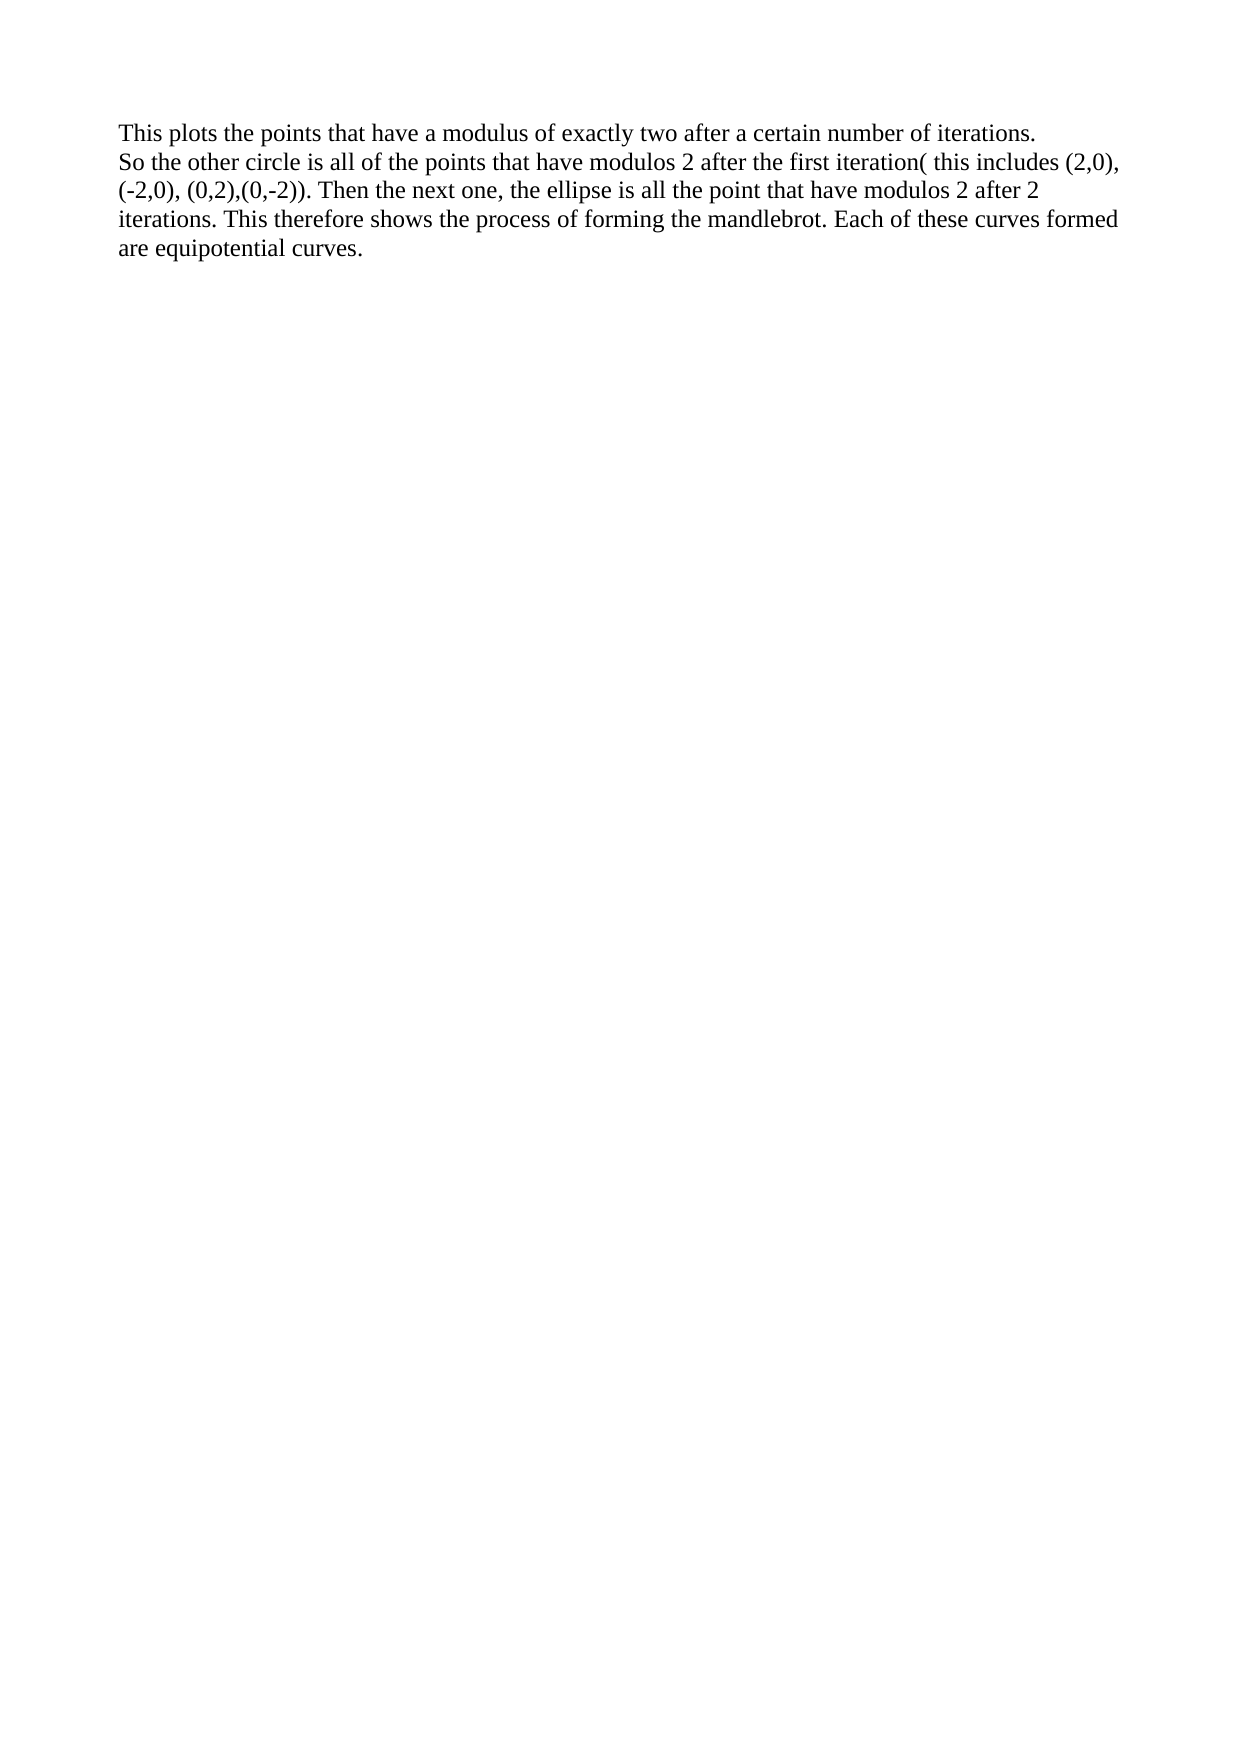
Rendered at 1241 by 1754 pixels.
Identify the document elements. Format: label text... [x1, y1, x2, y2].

text So the other circle is all of the points that have modulos 2 after the first iteration( this includes (2,0), (-2,0), (0,2),(0,-2)). Then the next one, the ellipse is all the point that have modulos 2 after 2 iterations. This therefore shows the process of forming the mandlebrot. Each of these curves formed are equipotential curves. [118, 147, 1122, 262]
text This plots the points that have a modulus of exactly two after a certain number of iterations. [118, 118, 1122, 147]
